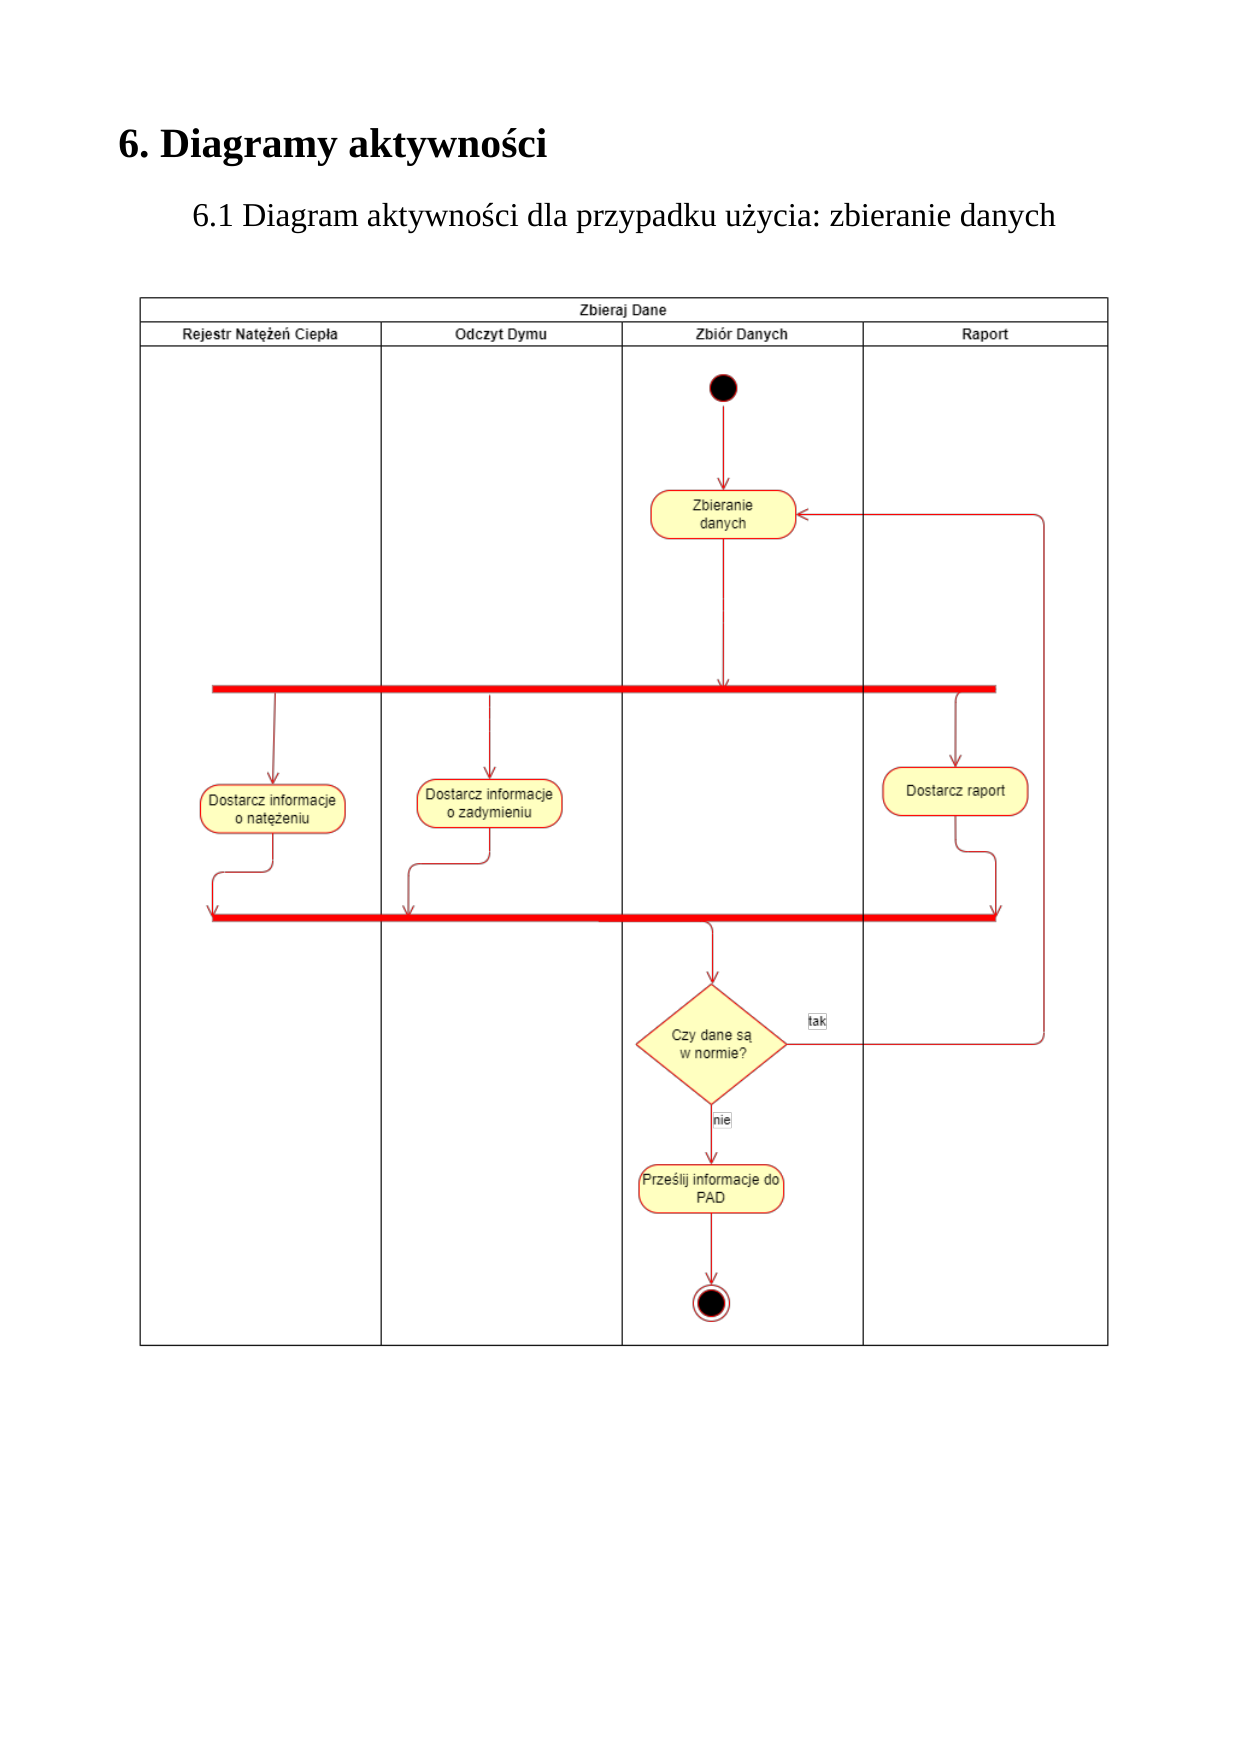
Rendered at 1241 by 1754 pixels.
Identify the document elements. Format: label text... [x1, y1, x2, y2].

text 6.1 Diagram aktywności dla przypadku użycia: zbieranie danych [118, 195, 1122, 233]
text 6. Diagramy aktywności [118, 118, 1122, 166]
